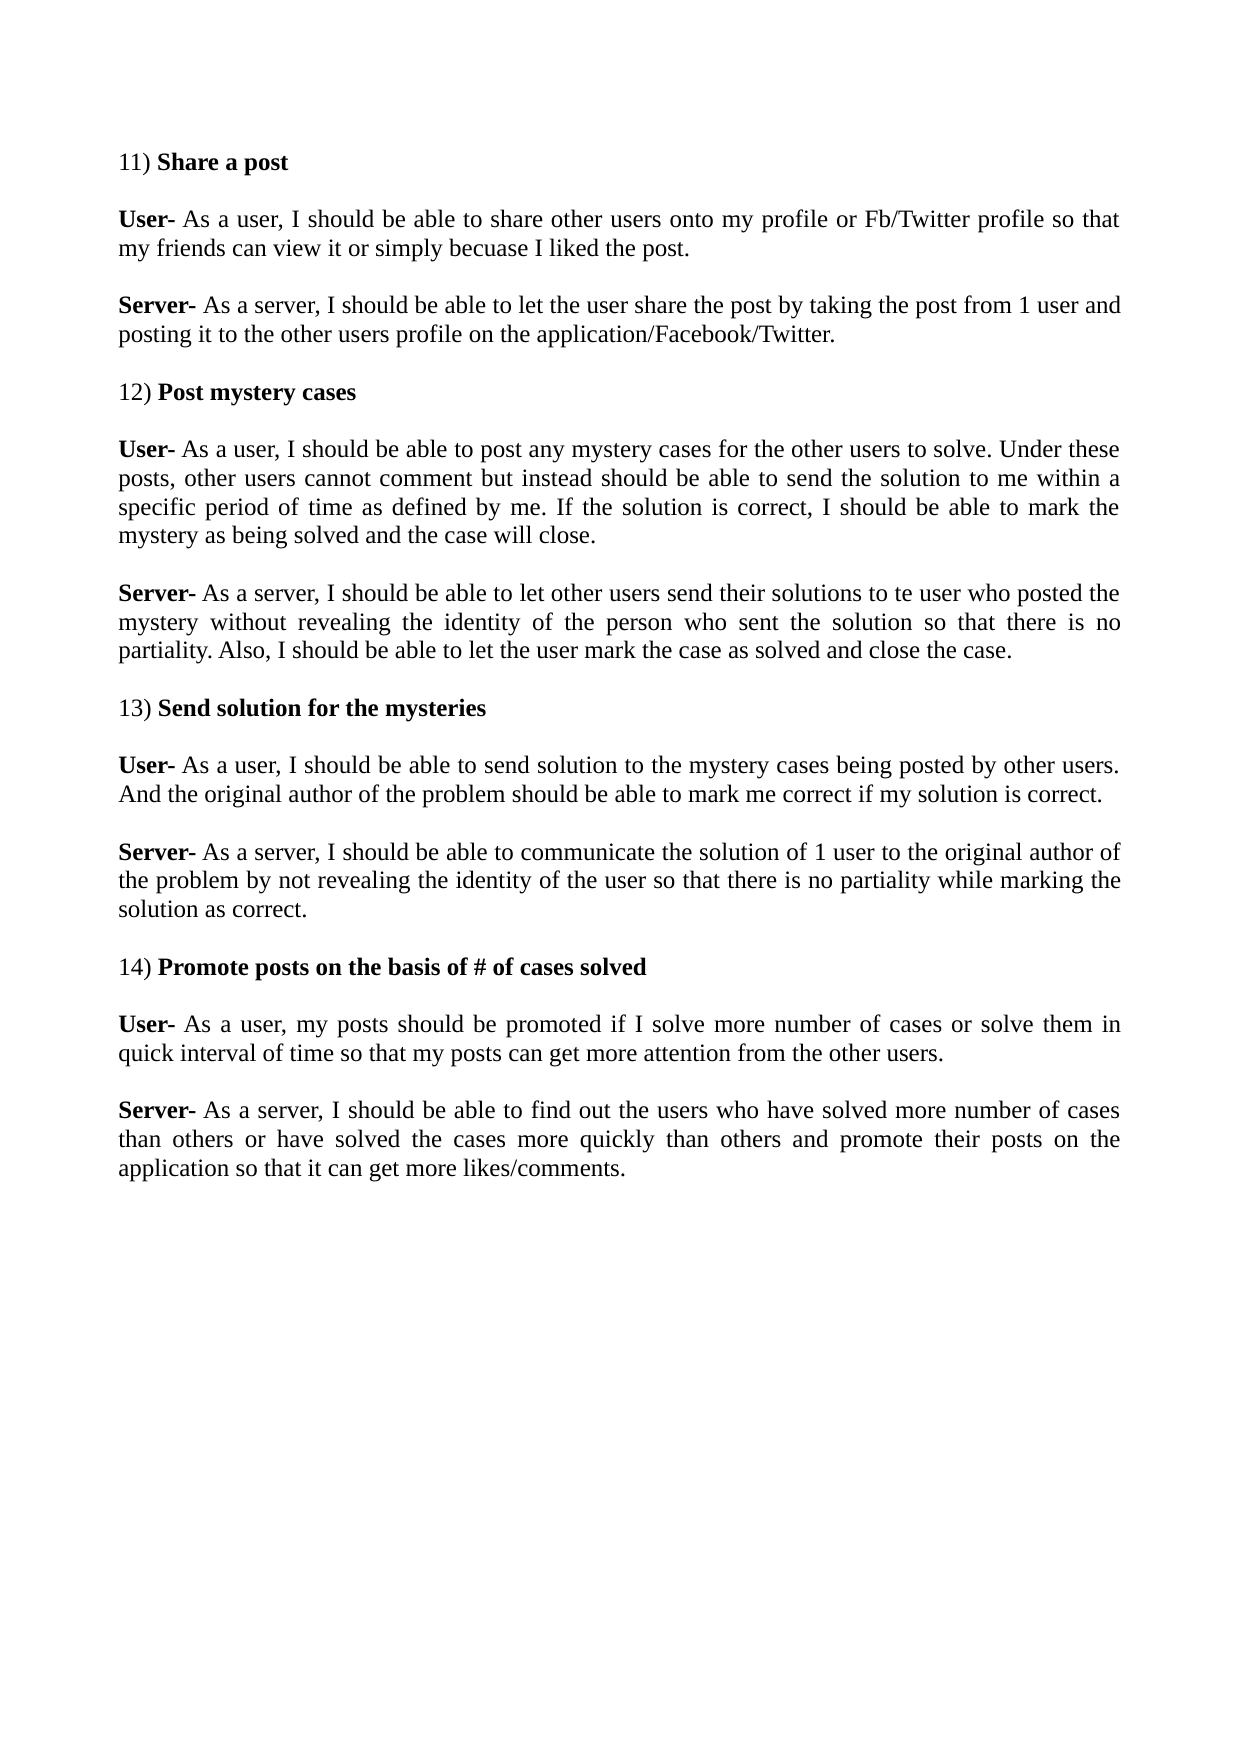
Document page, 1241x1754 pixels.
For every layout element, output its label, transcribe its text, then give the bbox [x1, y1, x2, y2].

text 13) Send solution for the mysteries [118, 693, 1122, 722]
text User- As a user, I should be able to send solution to the mystery cases being posted by other users. And the original author of the problem should be able to mark me correct if my solution is correct. [118, 751, 1122, 808]
text User- As a user, my posts should be promoted if I solve more number of cases or solve them in quick interval of time so that my posts can get more attention from the other users. [118, 1009, 1122, 1067]
text Server- As a server, I should be able to communicate the solution of 1 user to the original author of the problem by not revealing the identity of the user so that there is no partiality while marking the solution as correct. [118, 837, 1122, 923]
text 12) Post mystery cases [118, 377, 1122, 406]
text User- As a user, I should be able to share other users onto my profile or Fb/Twitter profile so that my friends can view it or simply becuase I liked the post. [118, 204, 1122, 262]
text Server- As a server, I should be able to let the user share the post by taking the post from 1 user and posting it to the other users profile on the application/Facebook/Twitter. [118, 291, 1122, 348]
text 14) Promote posts on the basis of # of cases solved [118, 952, 1122, 981]
text 11) Share a post [118, 147, 1122, 176]
text Server- As a server, I should be able to find out the users who have solved more number of cases than others or have solved the cases more quickly than others and promote their posts on the application so that it can get more likes/comments. [118, 1096, 1122, 1182]
text Server- As a server, I should be able to let other users send their solutions to te user who posted the mystery without revealing the identity of the person who sent the solution so that there is no partiality. Also, I should be able to let the user mark the case as solved and close the case. [118, 578, 1122, 664]
text User- As a user, I should be able to post any mystery cases for the other users to solve. Under these posts, other users cannot comment but instead should be able to send the solution to me within a specific period of time as defined by me. If the solution is correct, I should be able to mark the mystery as being solved and the case will close. [118, 434, 1122, 549]
